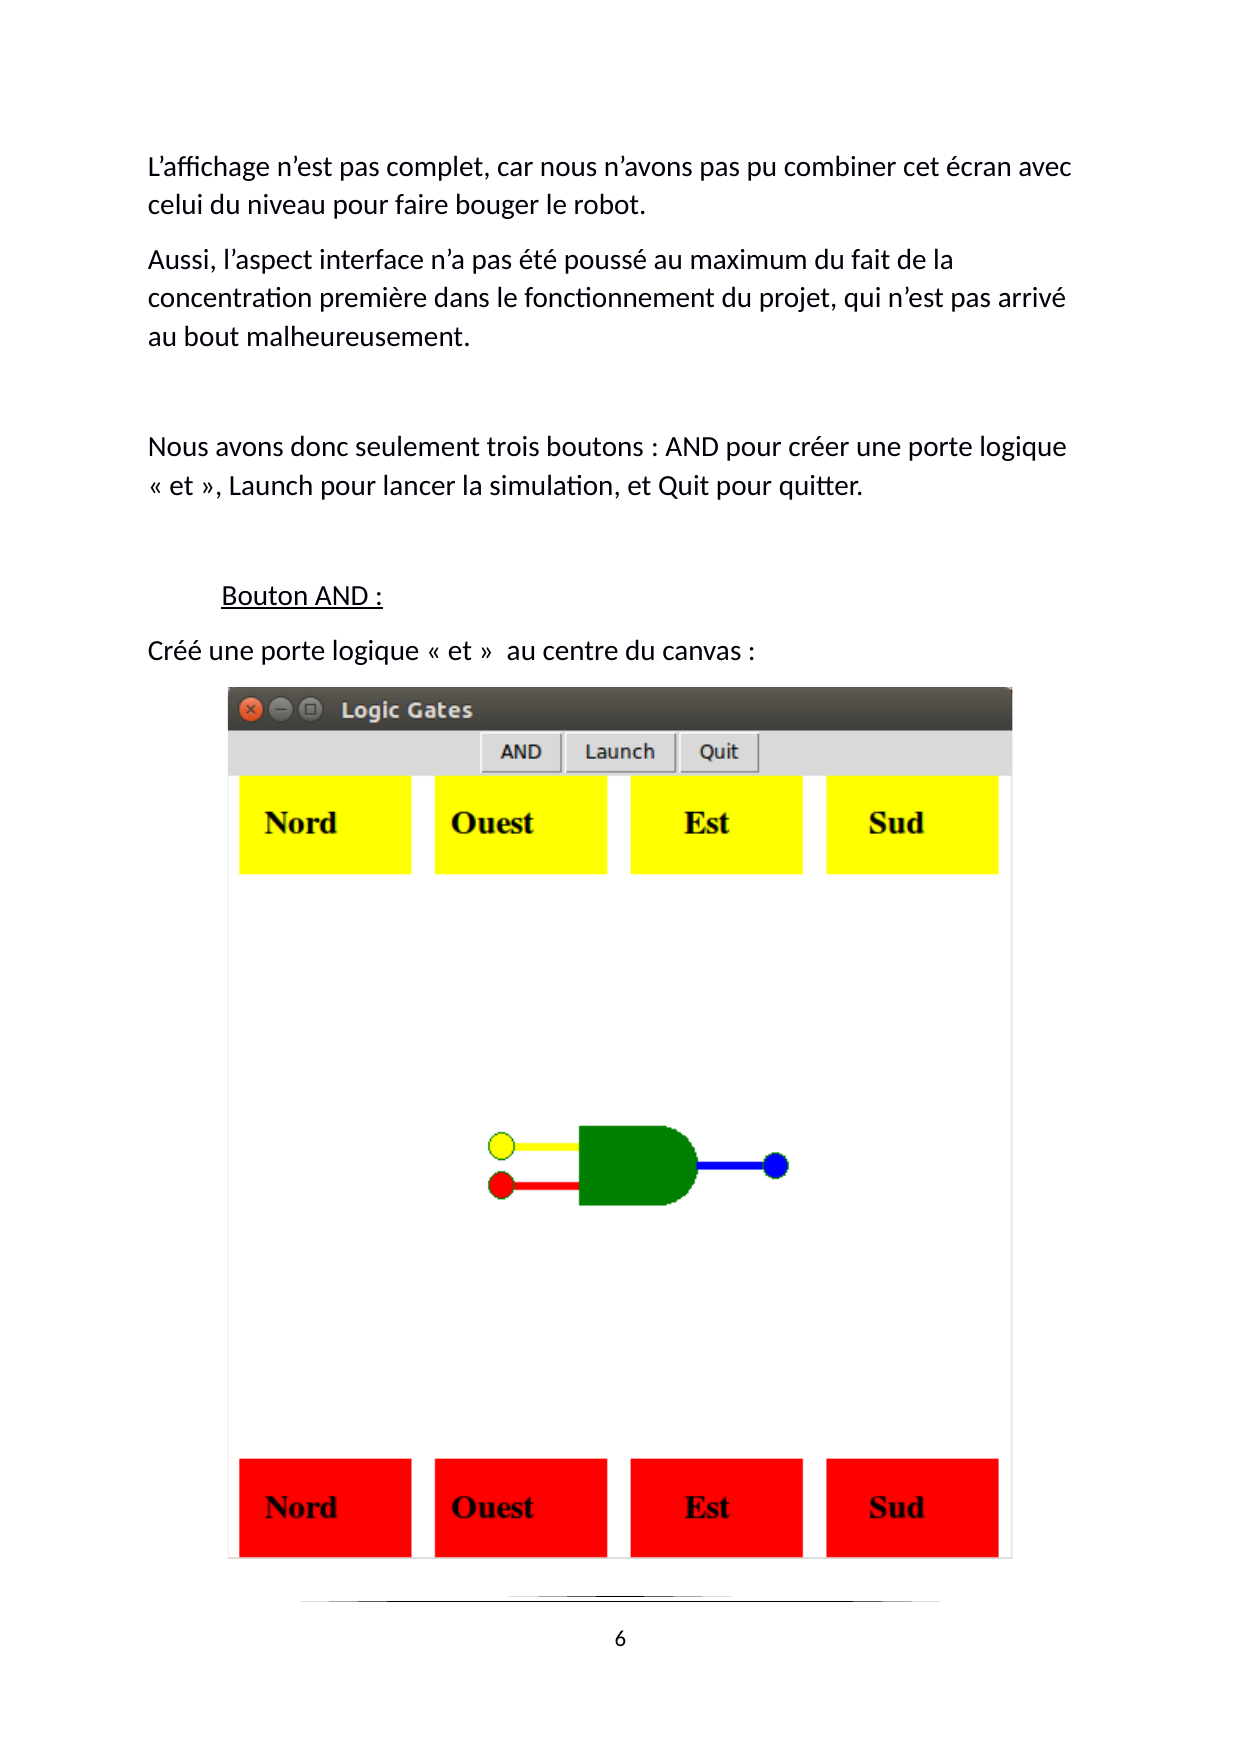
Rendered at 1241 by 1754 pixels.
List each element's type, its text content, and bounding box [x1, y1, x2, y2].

picture [227, 687, 1013, 1559]
text Nous avons donc seulement trois boutons : AND pour créer une porte logique « et », Launch pour lancer la simulation, et Quit pour quitter. [148, 428, 1093, 502]
text L’affichage n’est pas complet, car nous n’avons pas pu combiner cet écran avec celui du niveau pour faire bouger le robot. [148, 148, 1093, 222]
text Aussi, l’aspect interface n’a pas été poussé au maximum du fait de la concentration première dans le fonctionnement du projet, qui n’est pas arrivé au bout malheureusement. [148, 241, 1093, 354]
text Créé une porte logique « et » au centre du canvas : [148, 632, 1093, 668]
text Bouton AND : [148, 577, 1093, 612]
